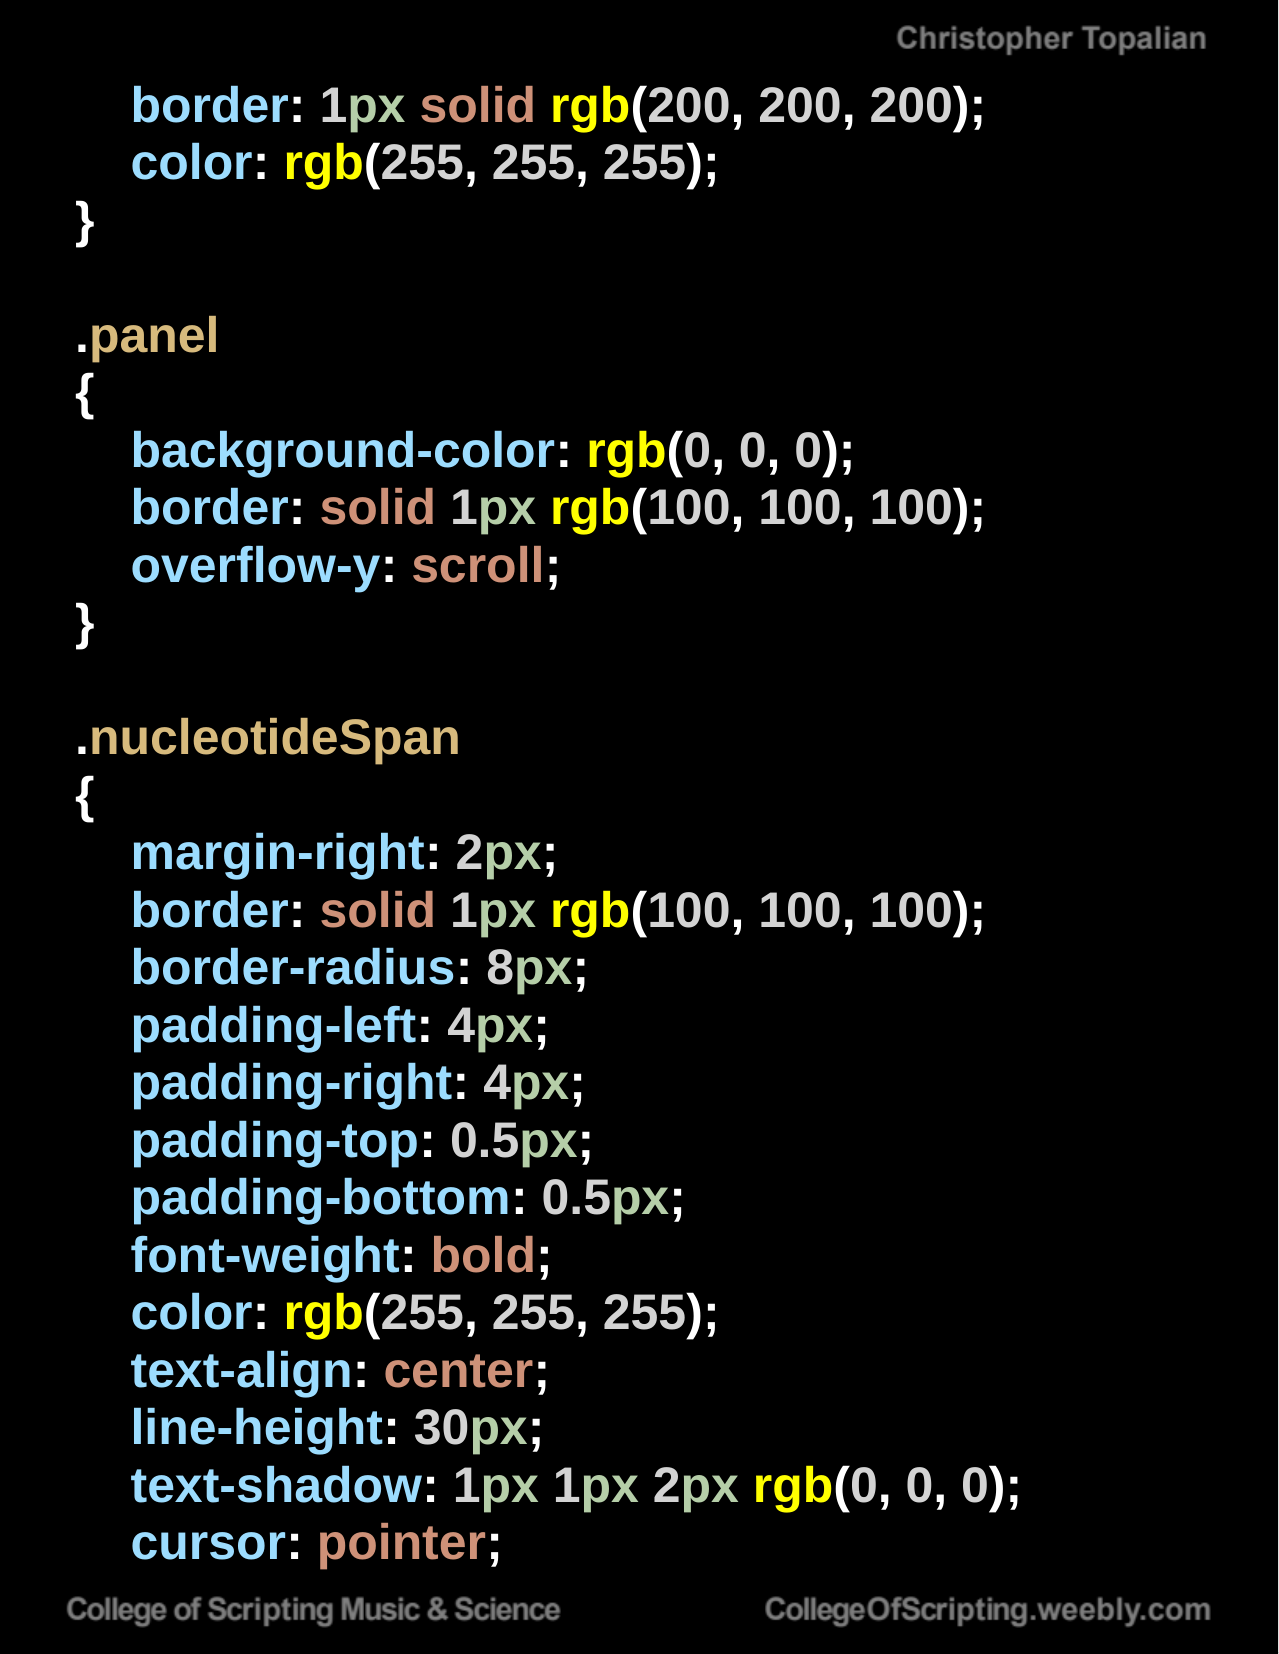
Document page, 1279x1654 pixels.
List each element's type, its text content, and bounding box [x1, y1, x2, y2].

text cursor: pointer; [75, 1512, 1203, 1570]
text } [75, 592, 1203, 650]
text .nucleotideSpan [75, 707, 1203, 765]
text margin-right: 2px; [75, 822, 1203, 880]
text padding-bottom: 0.5px; [75, 1167, 1203, 1225]
text border-radius: 8px; [75, 937, 1203, 995]
text border: solid 1px rgb(100, 100, 100); [75, 477, 1203, 535]
text padding-left: 4px; [75, 995, 1203, 1052]
text padding-right: 4px; [75, 1052, 1203, 1110]
text font-weight: bold; [75, 1225, 1203, 1282]
text line-height: 30px; [75, 1397, 1203, 1455]
text padding-top: 0.5px; [75, 1110, 1203, 1167]
text text-shadow: 1px 1px 2px rgb(0, 0, 0); [75, 1455, 1203, 1512]
text overflow-y: scroll; [75, 535, 1203, 592]
text { [75, 362, 1203, 420]
text text-align: center; [75, 1340, 1203, 1397]
text } [75, 190, 1203, 247]
text border: solid 1px rgb(100, 100, 100); [75, 880, 1203, 937]
text .panel [75, 305, 1203, 362]
text border: 1px solid rgb(200, 200, 200); [75, 75, 1203, 132]
text { [75, 765, 1203, 822]
text background-color: rgb(0, 0, 0); [75, 420, 1203, 477]
text color: rgb(255, 255, 255); [75, 1282, 1203, 1340]
text color: rgb(255, 255, 255); [75, 132, 1203, 190]
